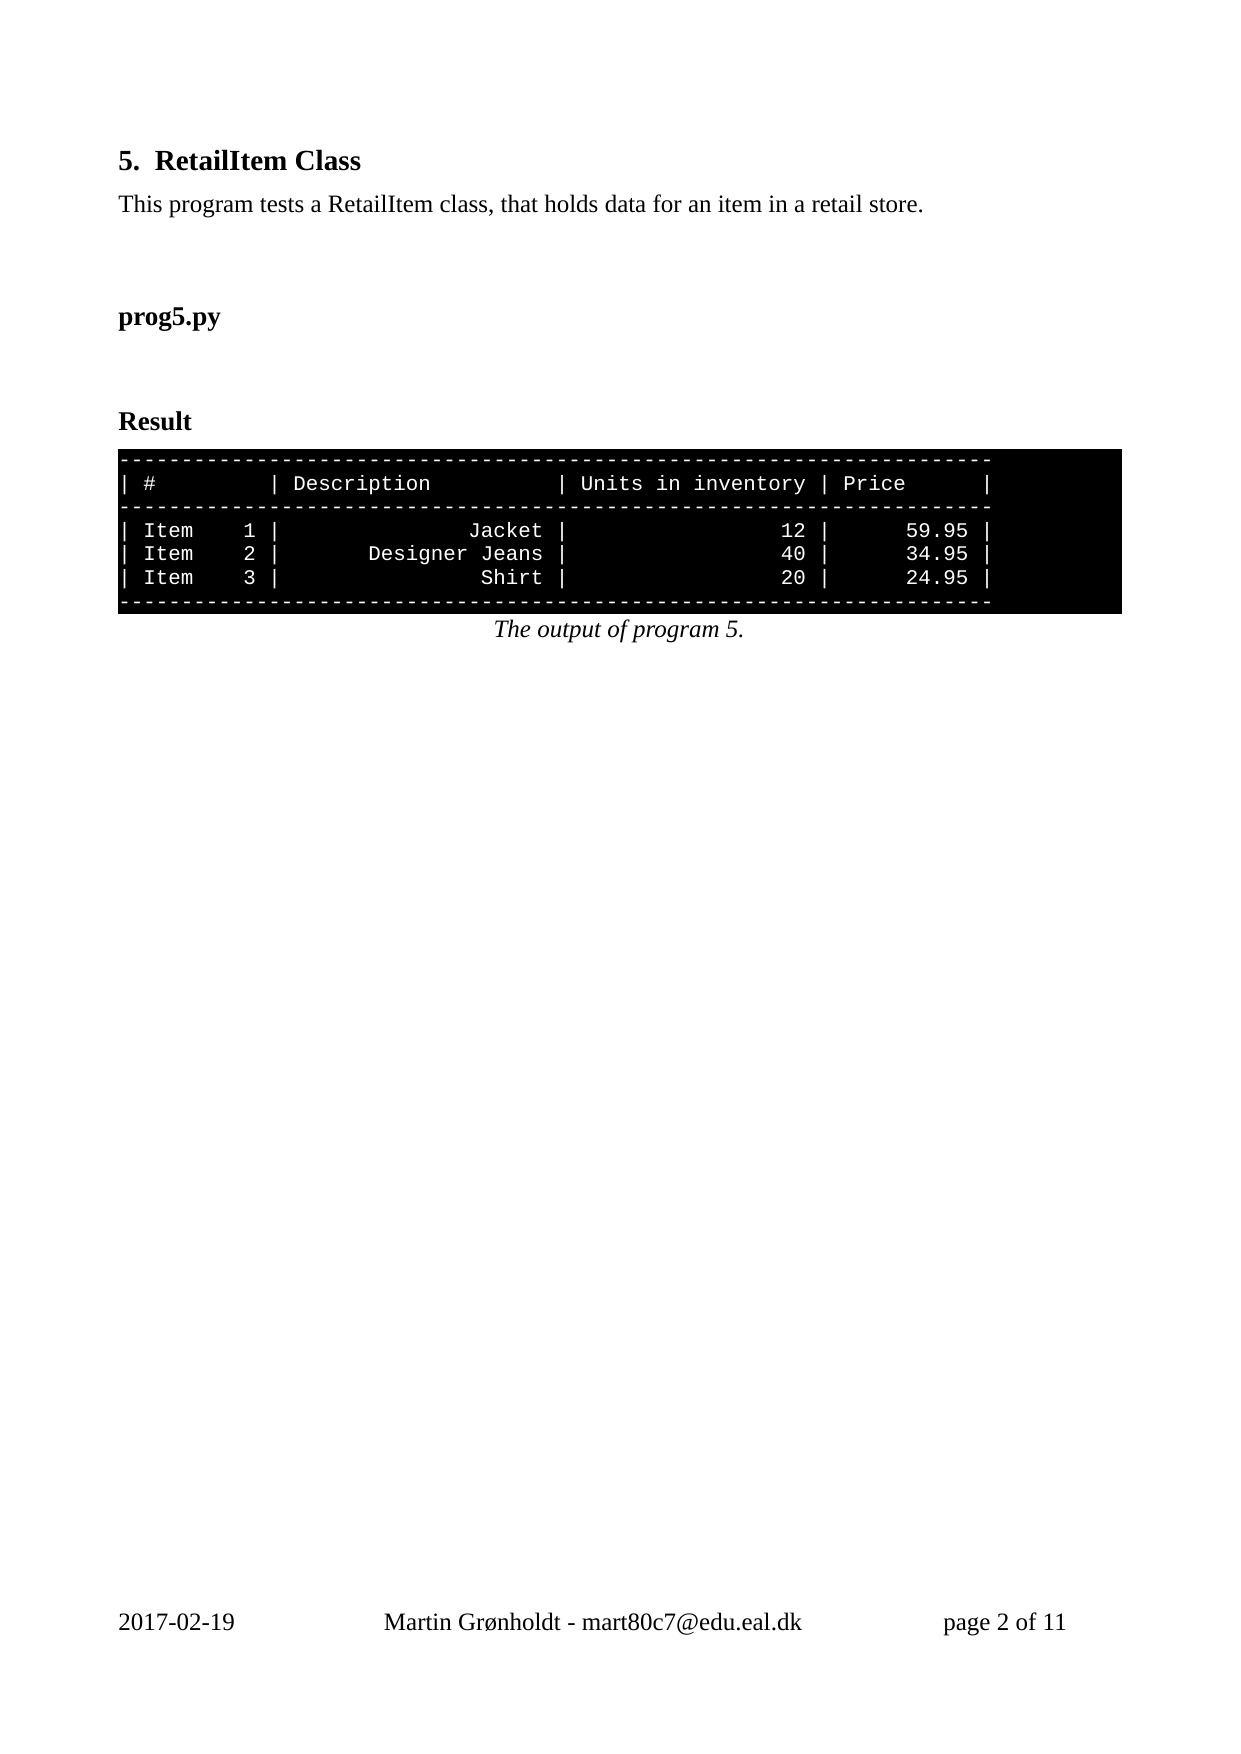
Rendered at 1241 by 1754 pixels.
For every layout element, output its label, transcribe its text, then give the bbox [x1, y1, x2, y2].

text ---------------------------------------------------------------------- [118, 496, 1122, 520]
text This program tests a RetailItem class, that holds data for an item in a retail store. [118, 189, 1122, 218]
text ---------------------------------------------------------------------- [118, 591, 1122, 614]
text | Item 3 | Shirt | 20 | 24.95 | [118, 567, 1122, 591]
subtitle Result [118, 405, 1122, 436]
subtitle 5. RetailItem Class [118, 143, 1122, 177]
text | # | Description | Units in inventory | Price | [118, 472, 1122, 496]
text ---------------------------------------------------------------------- [118, 449, 1122, 472]
text | Item 2 | Designer Jeans | 40 | 34.95 | [118, 543, 1122, 567]
text The output of program 5. [118, 614, 1122, 643]
subtitle prog5.py [118, 300, 1122, 332]
text | Item 1 | Jacket | 12 | 59.95 | [118, 520, 1122, 543]
